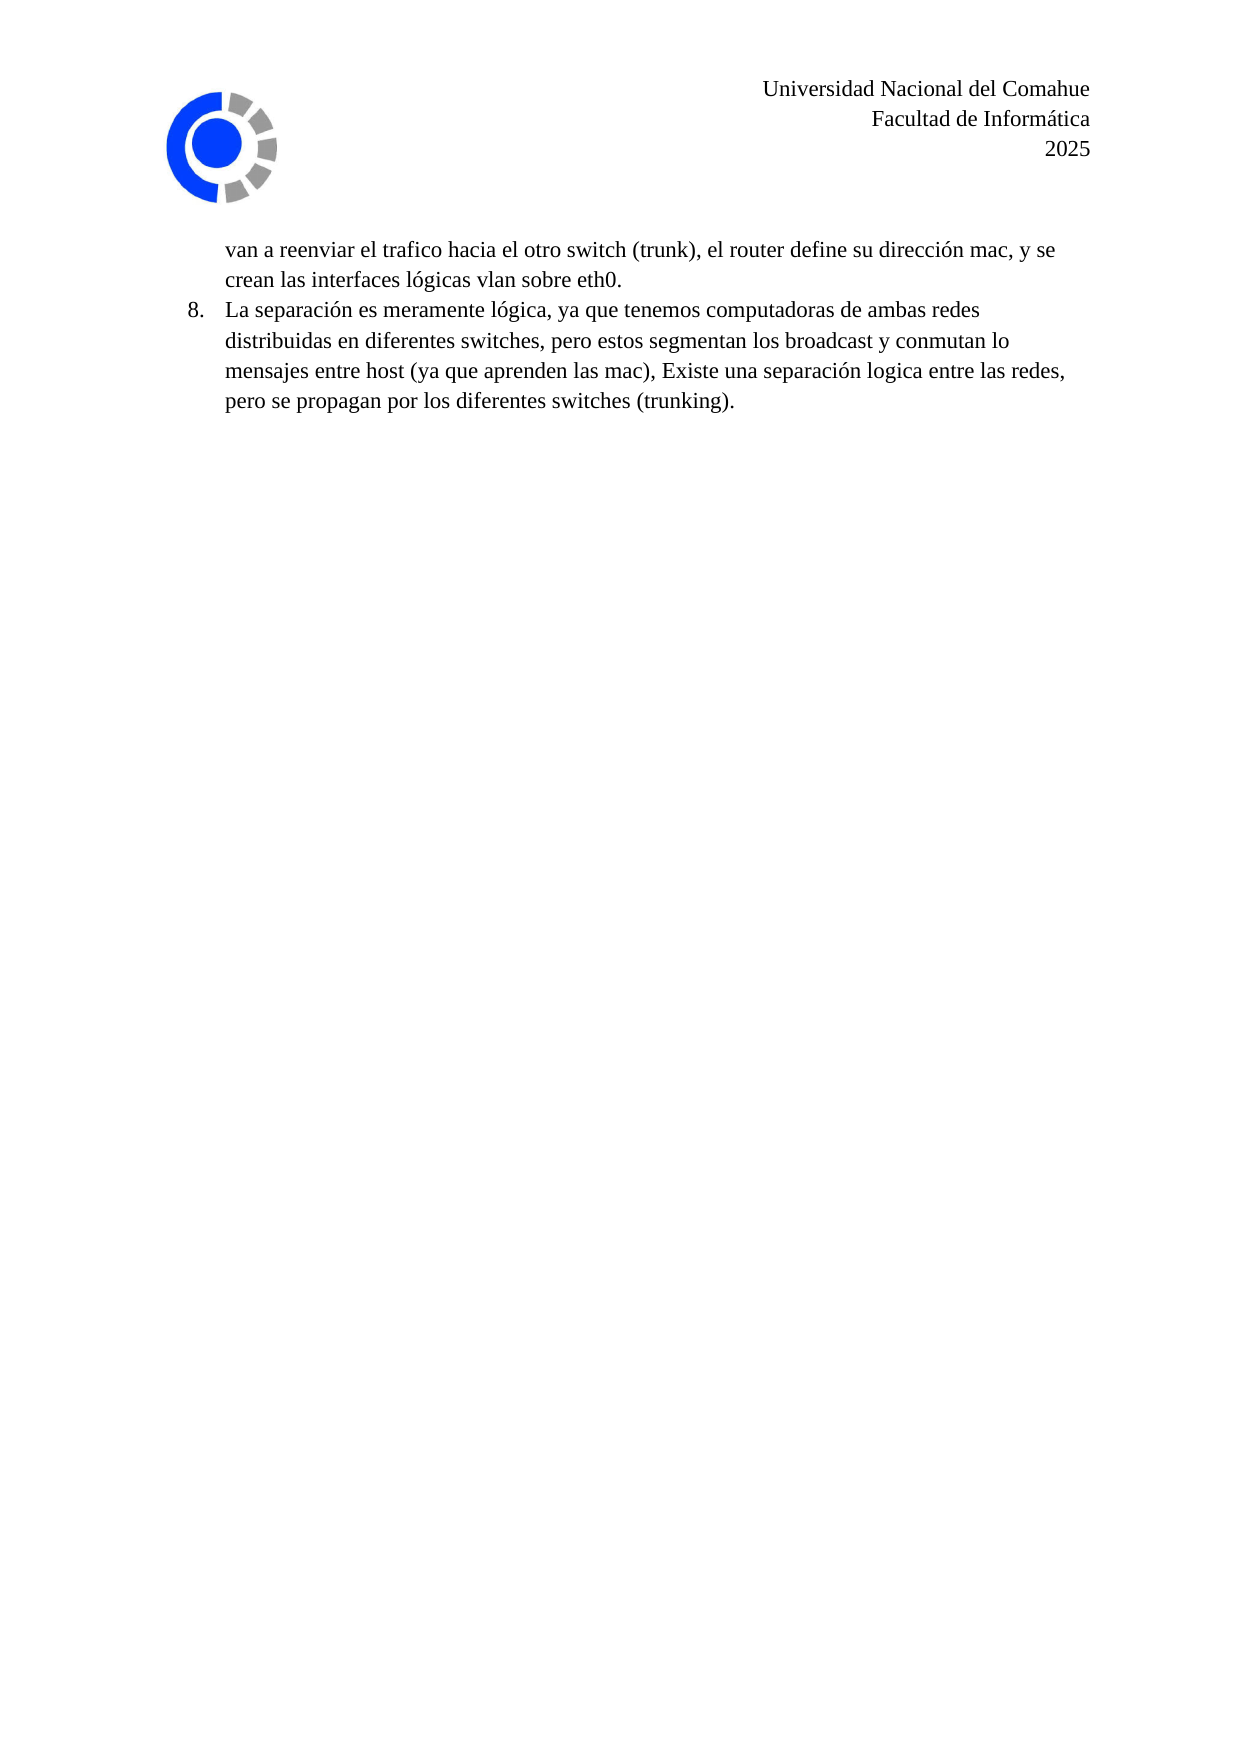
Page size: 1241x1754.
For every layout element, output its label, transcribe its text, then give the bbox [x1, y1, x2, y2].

list La separación es meramente lógica, ya que tenemos computadoras de ambas redes distribuidas en diferentes switches, pero estos segmentan los broadcast y conmutan lo mensajes entre host (ya que aprenden las mac), Existe una separación logica entre las redes, pero se propagan por los diferentes switches (trunking). [187, 297, 1090, 413]
list van a reenviar el trafico hacia el otro switch (trunk), el router define su dirección mac, y se crean las interfaces lógicas vlan sobre eth0. [187, 236, 1090, 293]
picture [153, 78, 293, 211]
